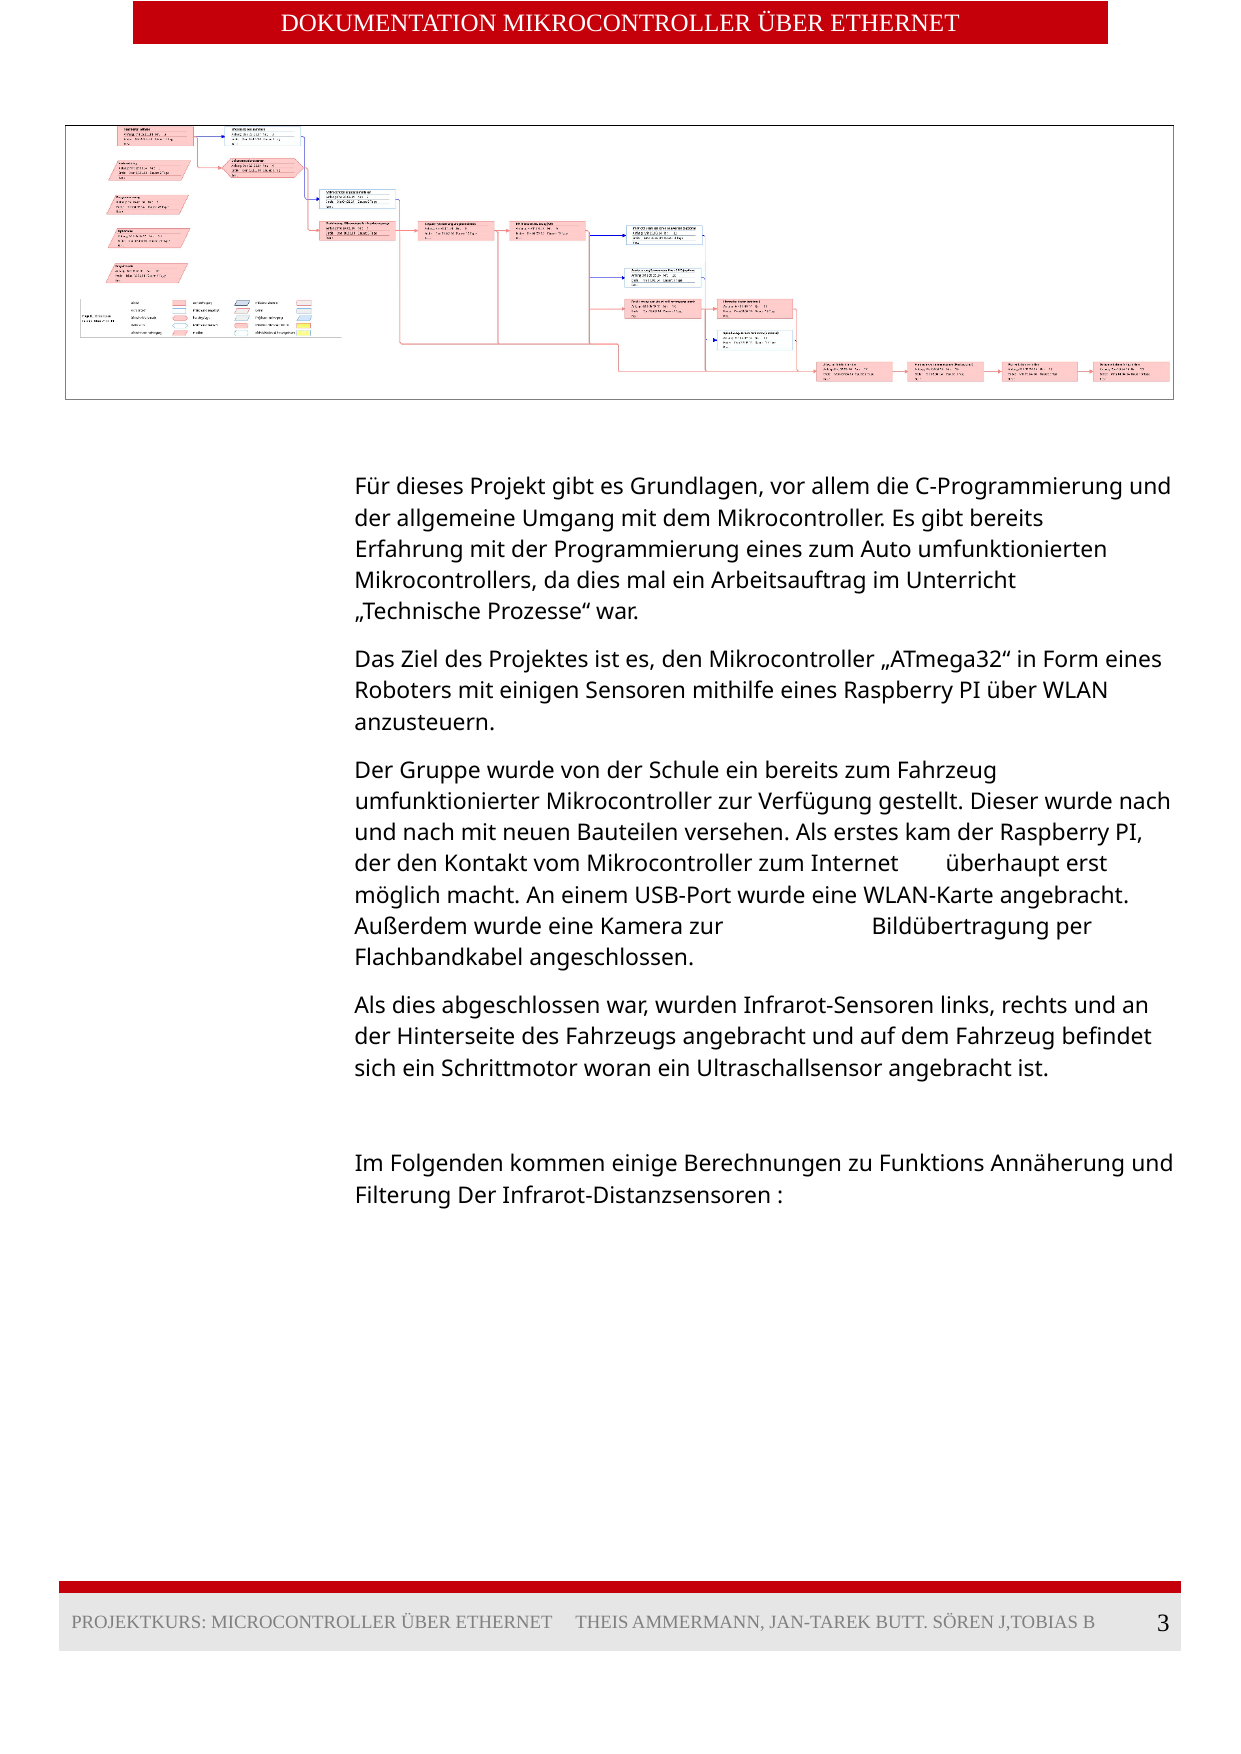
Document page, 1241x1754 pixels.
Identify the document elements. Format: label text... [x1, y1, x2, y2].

text Das Ziel des Projektes ist es, den Mikrocontroller „ATmega32“ in Form eines Roboters mit einigen Sensoren mithilfe eines Raspberry PI über WLAN anzusteuern. [354, 643, 1181, 737]
text Im Folgenden kommen einige Berechnungen zu Funktions Annäherung und Filterung Der Infrarot-Distanzsensoren : [354, 1147, 1181, 1210]
picture [59, 118, 1180, 406]
text Als dies abgeschlossen war, wurden Infrarot-Sensoren links, rechts und an der Hinterseite des Fahrzeugs angebracht und auf dem Fahrzeug befindet sich ein Schrittmotor woran ein Ultraschallsensor angebracht ist. [354, 989, 1181, 1083]
text Für dieses Projekt gibt es Grundlagen, vor allem die C-Programmierung und der allgemeine Umgang mit dem Mikrocontroller. Es gibt bereits Erfahrung mit der Programmierung eines zum Auto umfunktionierten Mikrocontrollers, da dies mal ein Arbeitsauftrag im Unterricht „Technische Prozesse“ war. [354, 470, 1181, 626]
text Der Gruppe wurde von der Schule ein bereits zum Fahrzeug umfunktionierter Mikrocontroller zur Verfügung gestellt. Dieser wurde nach und nach mit neuen Bauteilen versehen. Als erstes kam der Raspberry PI, der den Kontakt vom Mikrocontroller zum Internet überhaupt erst möglich macht. An einem USB-Port wurde eine WLAN-Karte angebracht. Außerdem wurde eine Kamera zur Bildübertragung per Flachbandkabel angeschlossen. [354, 753, 1181, 972]
